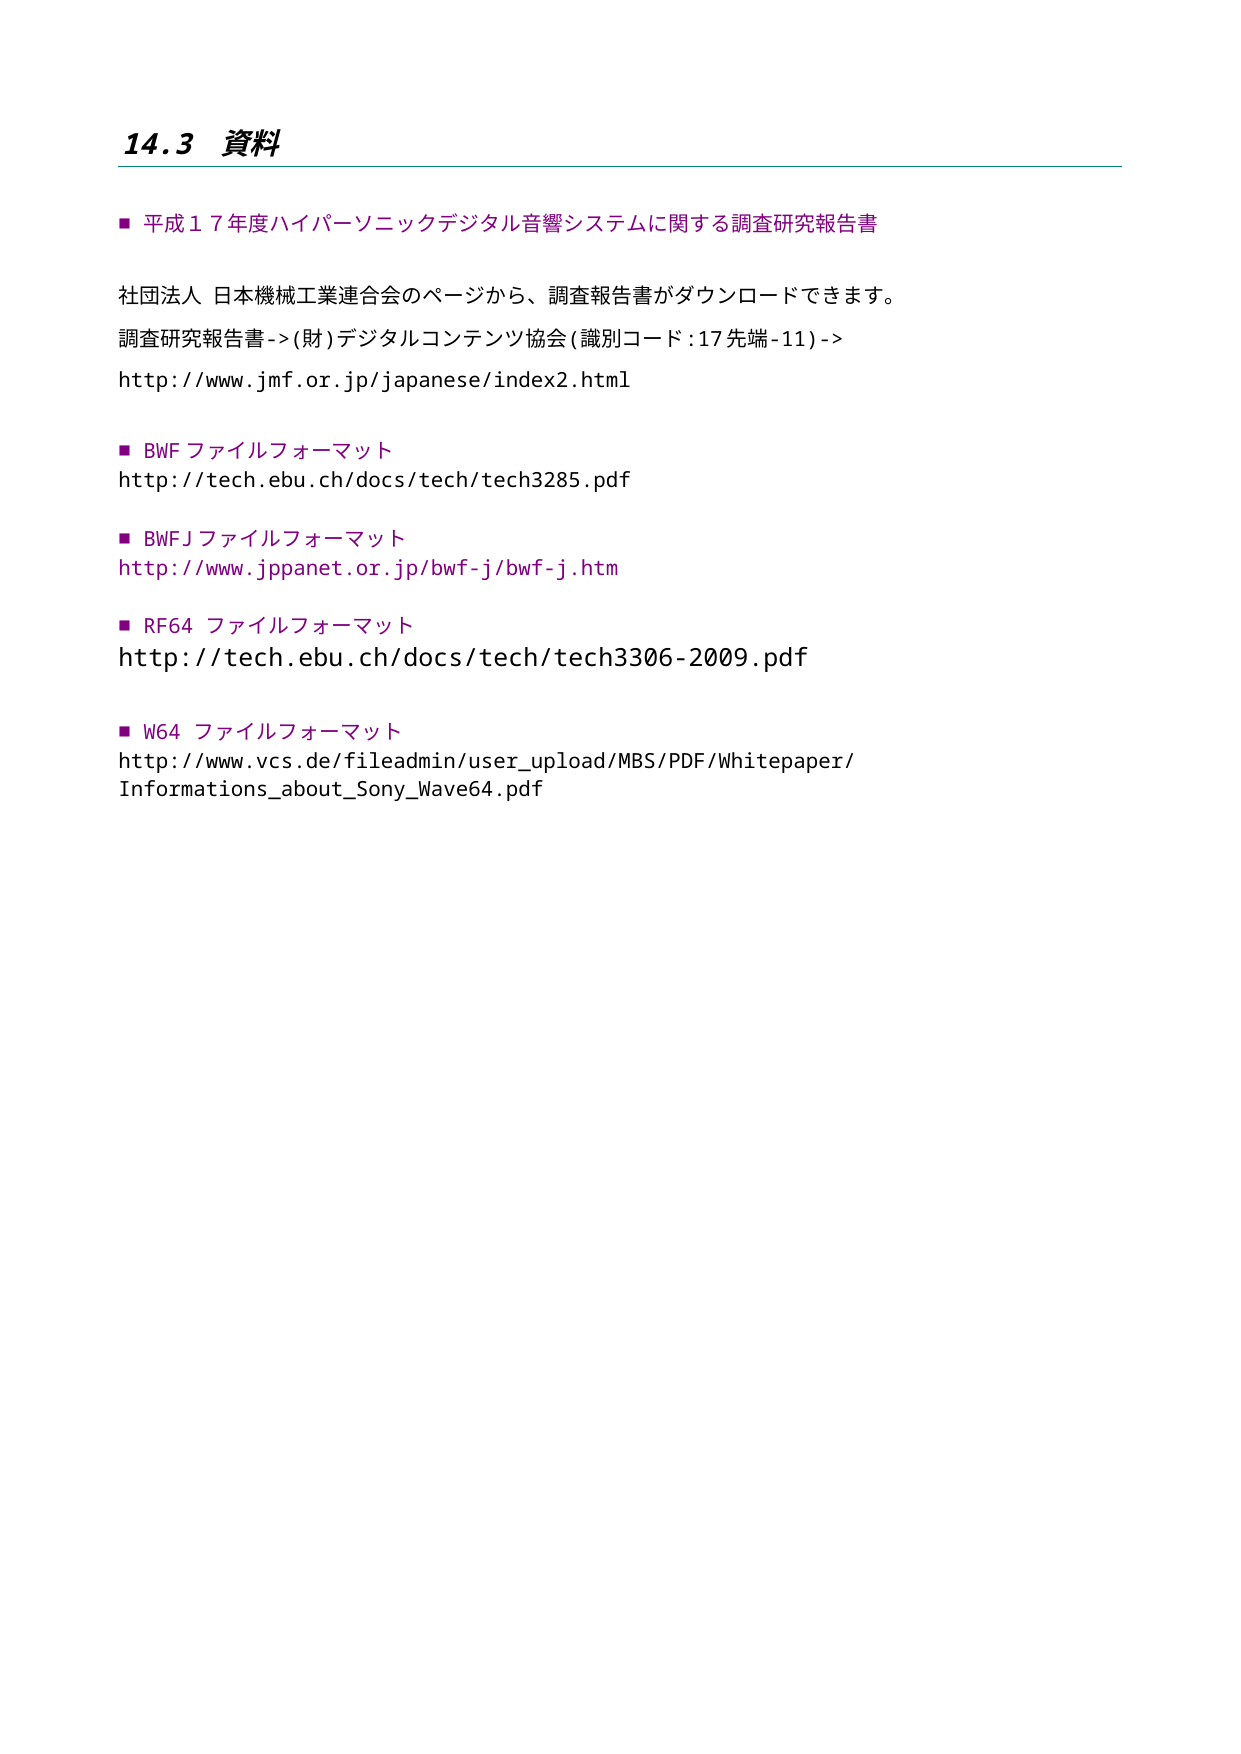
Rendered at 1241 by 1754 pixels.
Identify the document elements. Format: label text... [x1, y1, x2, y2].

text ■ RF64 ファイルフォーマット [118, 609, 1122, 640]
subtitle 資料 [118, 118, 1122, 166]
text http://tech.ebu.ch/docs/tech/tech3285.pdf [118, 465, 1122, 493]
text http://www.jmf.or.jp/japanese/index2.html [118, 365, 1122, 393]
text 調査研究報告書->(財)デジタルコンテンツ協会(識別コード:17先端-11)-> [118, 322, 1122, 352]
text ■ BWFファイルフォーマット [118, 434, 1122, 465]
text ■ W64 ファイルフォーマット [118, 715, 1122, 746]
text ■ 平成１７年度ハイパーソニックデジタル音響システムに関する調査研究報告書 [118, 207, 1122, 238]
text 社団法人 日本機械工業連合会のページから、調査報告書がダウンロードできます。 [118, 279, 1122, 309]
text ■ BWFJファイルフォーマット [118, 522, 1122, 552]
text http://www.vcs.de/fileadmin/user_upload/MBS/PDF/Whitepaper/Informations_about_Sony_Wave64.pdf [118, 746, 1122, 803]
text http://www.jppanet.or.jp/bwf-j/bwf-j.htm [118, 552, 1122, 581]
text http://tech.ebu.ch/docs/tech/tech3306-2009.pdf [118, 640, 1122, 674]
